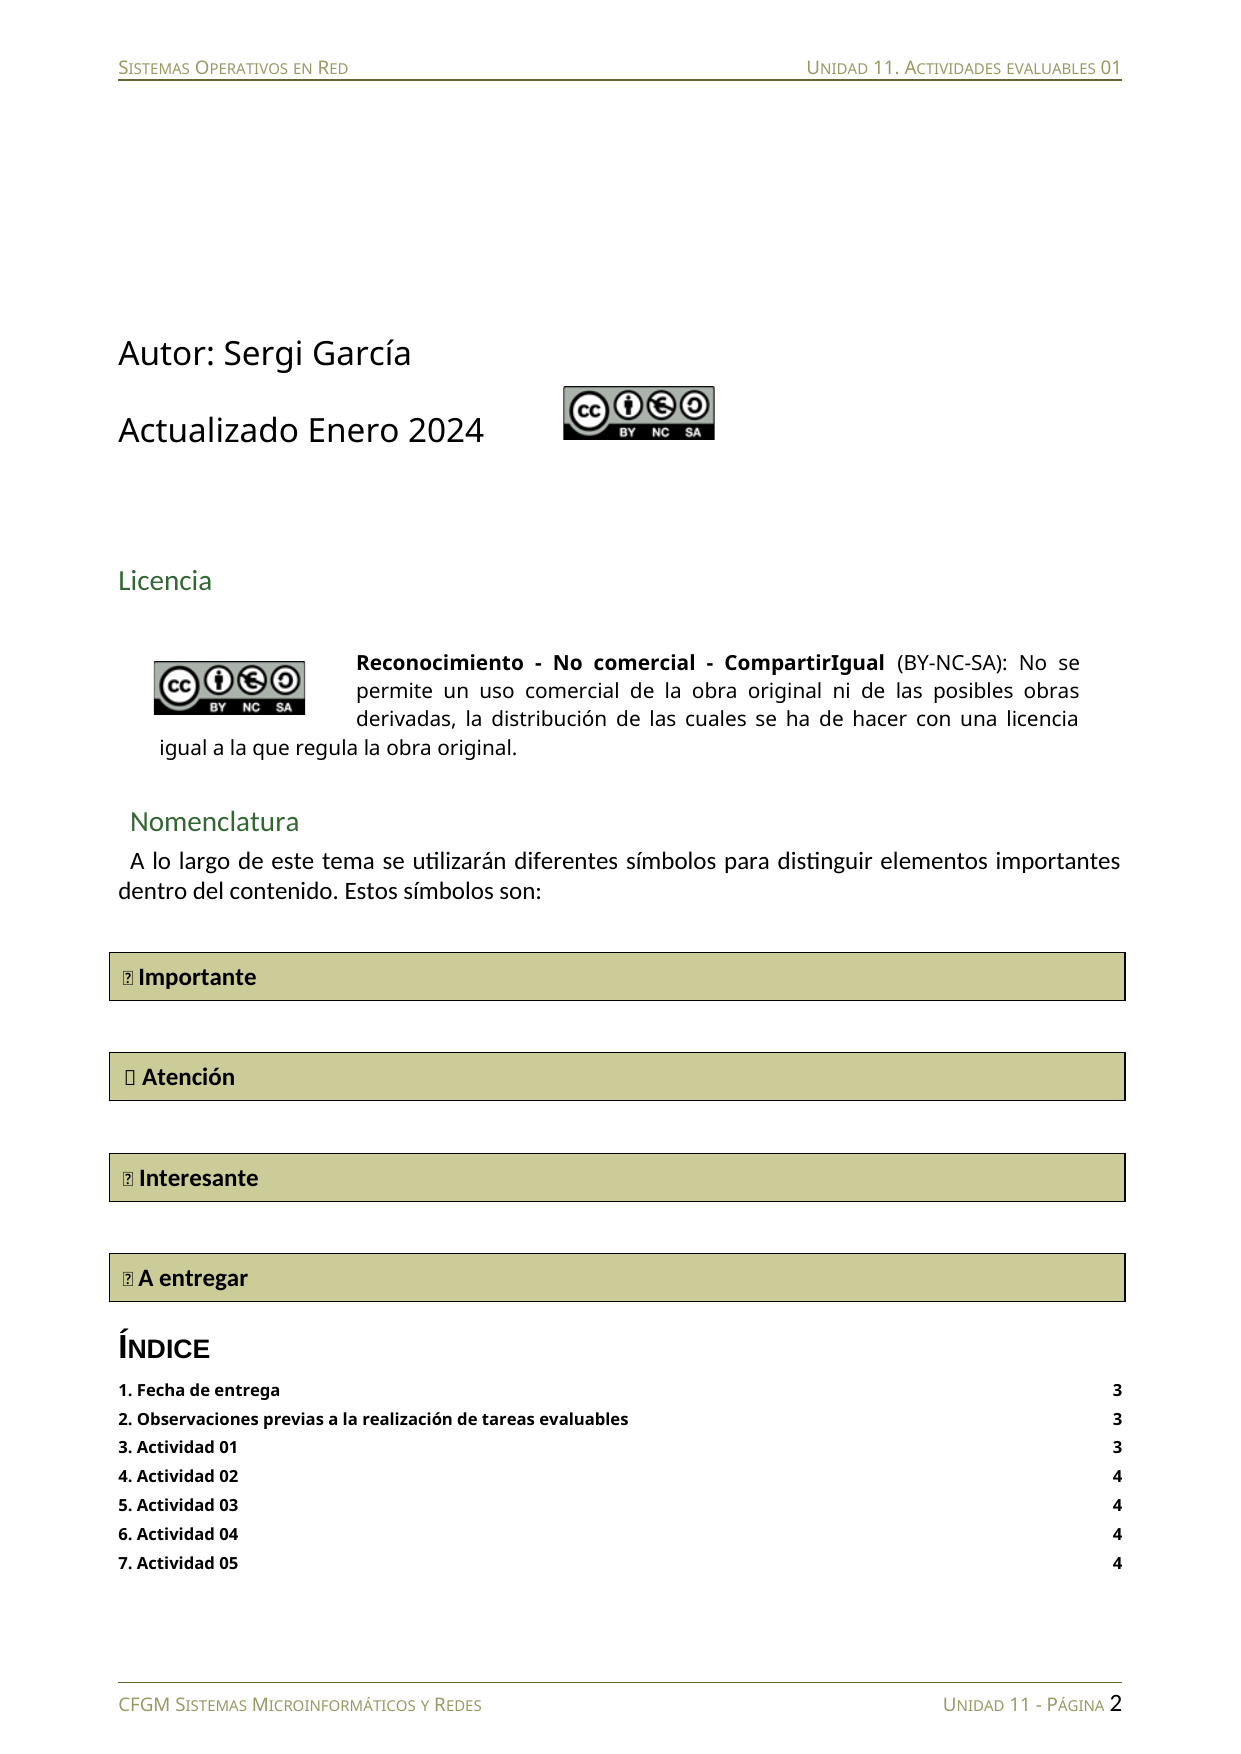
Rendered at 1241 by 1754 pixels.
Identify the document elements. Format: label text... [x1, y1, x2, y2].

text ❕ Atención [110, 1053, 1124, 1100]
text Actualizado Enero 2024 [118, 407, 1122, 453]
text Nomenclatura [118, 803, 1122, 838]
picture [563, 386, 715, 440]
text 📖 Importante [110, 953, 1124, 1000]
text 5. Actividad 03 4 [118, 1494, 1122, 1517]
text 2. Observaciones previas a la realización de tareas evaluables 3 [118, 1407, 1122, 1430]
text Autor: Sergi García [118, 329, 1122, 375]
text Licencia [118, 562, 1122, 598]
picture [153, 661, 306, 715]
text 📕 A entregar [110, 1254, 1124, 1301]
text 1. Fecha de entrega 3 [118, 1378, 1122, 1401]
text 💬 Interesante [110, 1154, 1124, 1201]
text 3. Actividad 01 3 [118, 1436, 1122, 1459]
text Reconocimiento - No comercial - CompartirIgual (BY-NC-SA): No se permite un uso comercial de la obra original ni de las posibles obras derivadas, la distribución de las cuales se ha de hacer con una licencia igual a la que regula la obra original. [159, 648, 1080, 761]
text A lo largo de este tema se utilizarán diferentes símbolos para distinguir elementos importantes dentro del contenido. Estos símbolos son: [118, 845, 1122, 906]
text 4. Actividad 02 4 [118, 1465, 1122, 1488]
text 6. Actividad 04 4 [118, 1523, 1122, 1546]
text Índice [118, 1327, 1122, 1366]
text 7. Actividad 05 4 [118, 1552, 1122, 1575]
